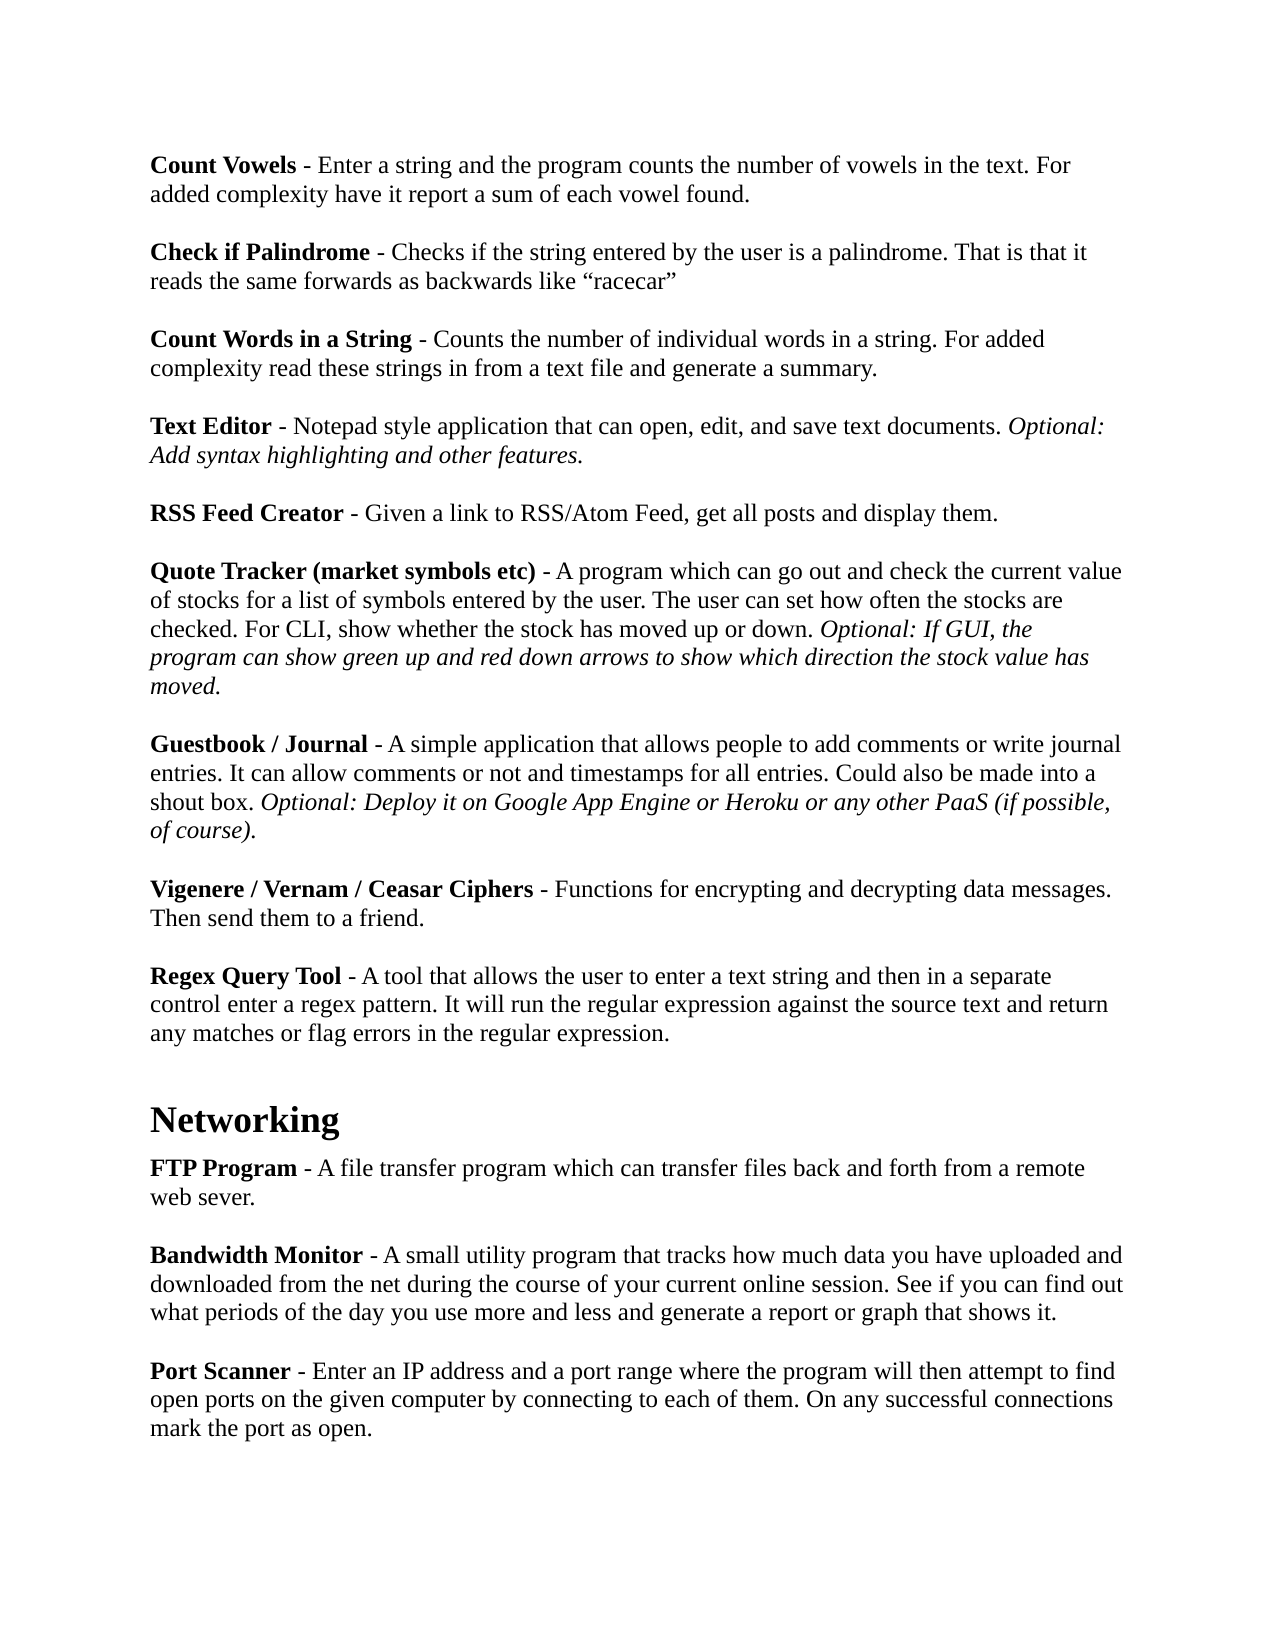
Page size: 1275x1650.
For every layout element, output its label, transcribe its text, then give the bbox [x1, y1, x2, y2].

text Count Vowels - Enter a string and the program counts the number of vowels in the text. For added complexity have it report a sum of each vowel found. [150, 150, 1125, 207]
text Vigenere / Vernam / Ceasar Ciphers - Functions for encrypting and decrypting data messages. Then send them to a friend. [150, 874, 1125, 931]
text RSS Feed Creator - Given a link to RSS/Atom Feed, get all posts and display them. [150, 498, 1125, 527]
text Bandwidth Monitor - A small utility program that tracks how much data you have uploaded and downloaded from the net during the course of your current online session. See if you can find out what periods of the day you use more and less and generate a report or graph that shows it. [150, 1240, 1125, 1326]
text Quote Tracker (market symbols etc) - A program which can go out and check the current value of stocks for a list of symbols entered by the user. The user can set how often the stocks are checked. For CLI, show whether the stock has moved up or down. Optional: If GUI, the program can show green up and red down arrows to show which direction the stock value has moved. [150, 556, 1125, 700]
text Check if Palindrome - Checks if the string entered by the user is a palindrome. That is that it reads the same forwards as backwards like “racecar” [150, 237, 1125, 294]
text Guestbook / Journal - A simple application that allows people to add comments or write journal entries. It can allow comments or not and timestamps for all entries. Could also be made into a shout box. Optional: Deploy it on Google App Engine or Heroku or any other PaaS (if possible, of course). [150, 729, 1125, 844]
text Port Scanner - Enter an IP address and a port range where the program will then attempt to find open ports on the given computer by connecting to each of them. On any successful connections mark the port as open. [150, 1356, 1125, 1442]
text Count Words in a String - Counts the number of individual words in a string. For added complexity read these strings in from a text file and generate a summary. [150, 324, 1125, 381]
subtitle Networking [150, 1097, 1125, 1141]
text FTP Program - A file transfer program which can transfer files back and forth from a remote web sever. [150, 1153, 1125, 1211]
text Text Editor - Notepad style application that can open, edit, and save text documents. Optional: Add syntax highlighting and other features. [150, 411, 1125, 468]
text Regex Query Tool - A tool that allows the user to enter a text string and then in a separate control enter a regex pattern. It will run the regular expression against the source text and return any matches or flag errors in the regular expression. [150, 961, 1125, 1047]
